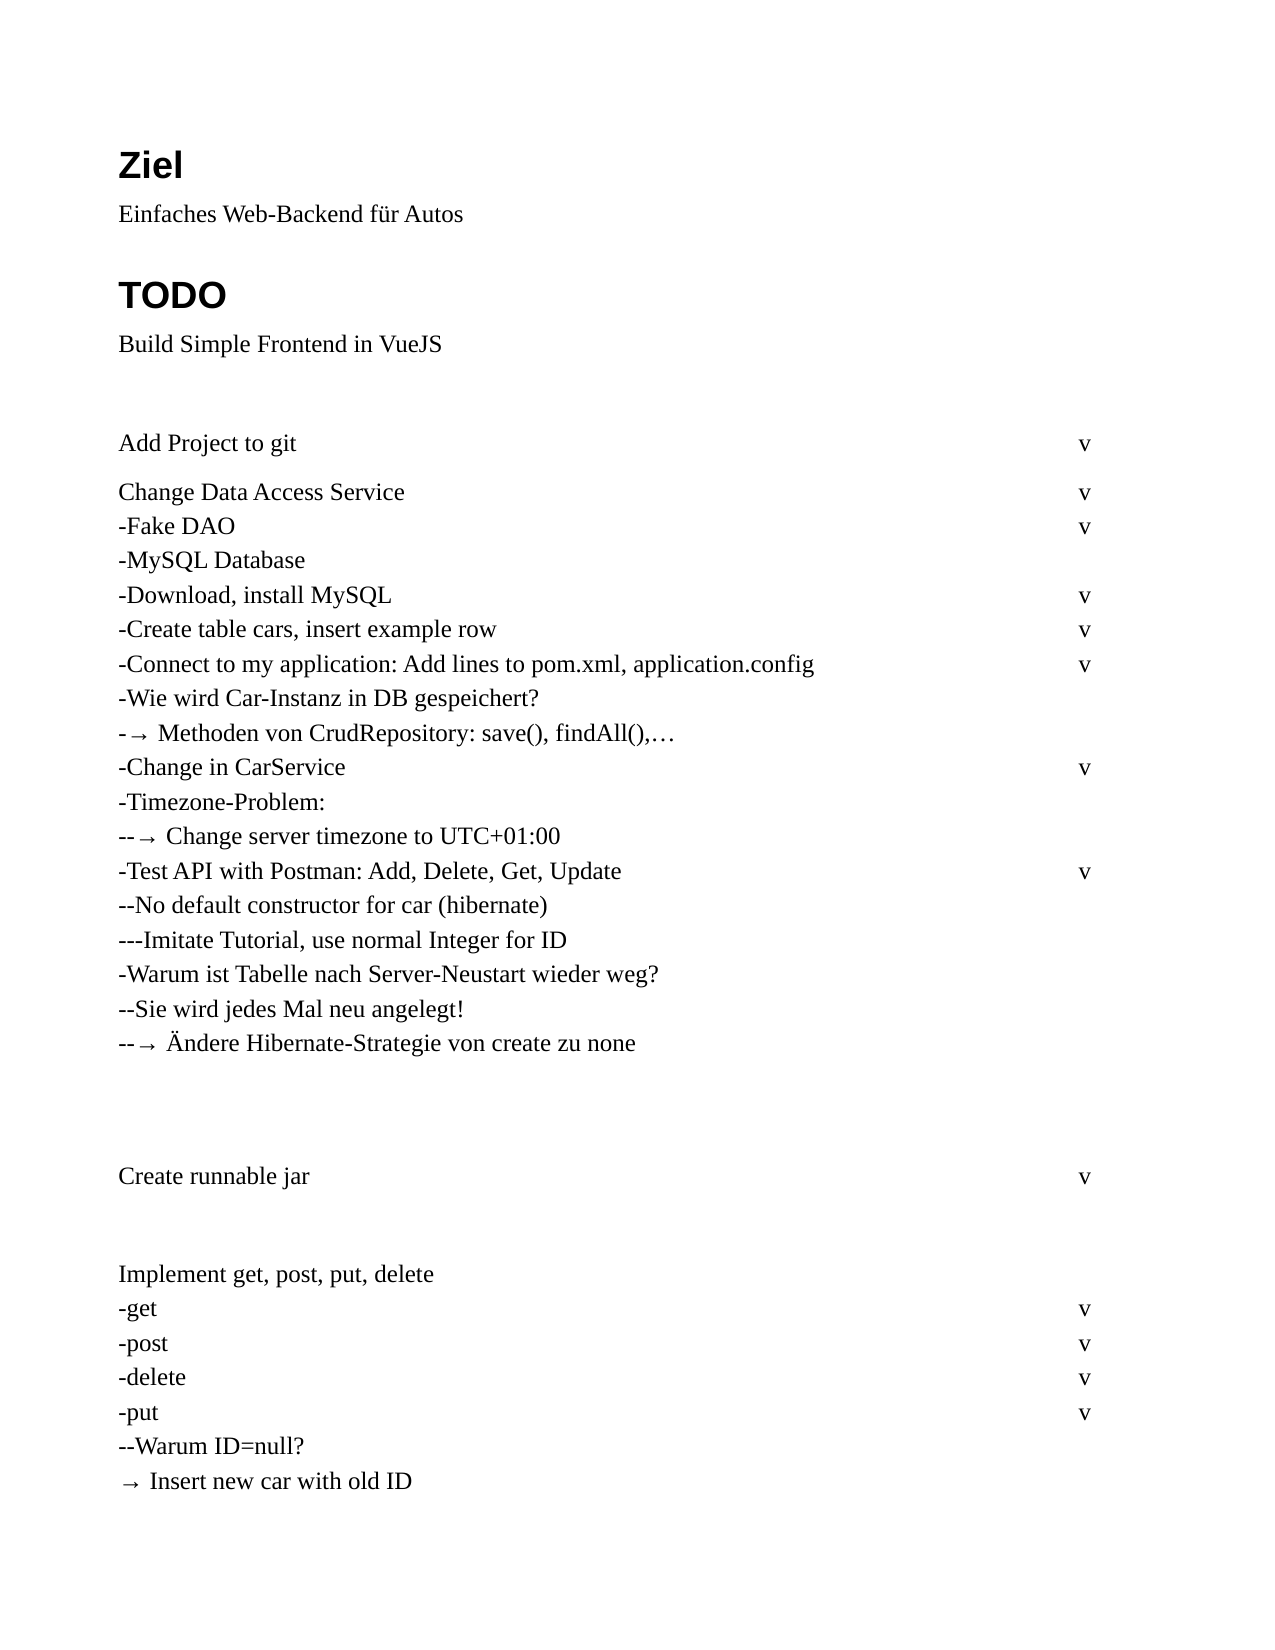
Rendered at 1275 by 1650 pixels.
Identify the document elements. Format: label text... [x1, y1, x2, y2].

text Change Data Access Service v -Fake DAO v -MySQL Database -Download, install MySQL v -Create table cars, insert example row v -Connect to my application: Add lines to pom.xml, application.config v -Wie wird Car-Instanz in DB gespeichert? -→ Methoden von CrudRepository: save(), findAll(),… -Change in CarService v -Timezone-Problem: --→ Change server timezone to UTC+01:00 -Test API with Postman: Add, Delete, Get, Update v --No default constructor for car (hibernate) ---Imitate Tutorial, use normal Integer for ID -Warum ist Tabelle nach Server-Neustart wieder weg? --Sie wird jedes Mal neu angelegt! --→ Ändere Hibernate-Strategie von create zu none [118, 477, 1157, 1092]
subtitle Ziel [118, 143, 1157, 187]
text Implement get, post, put, delete -get v -post v -delete v -put v --Warum ID=null? → Insert new car with old ID [118, 1259, 1157, 1529]
text Add Project to git v [118, 428, 1157, 456]
subtitle TODO [118, 273, 1157, 317]
text Create runnable jar v [118, 1161, 1157, 1190]
text Build Simple Frontend in VueJS [118, 329, 1157, 358]
text Einfaches Web-Backend für Autos [118, 199, 1157, 228]
